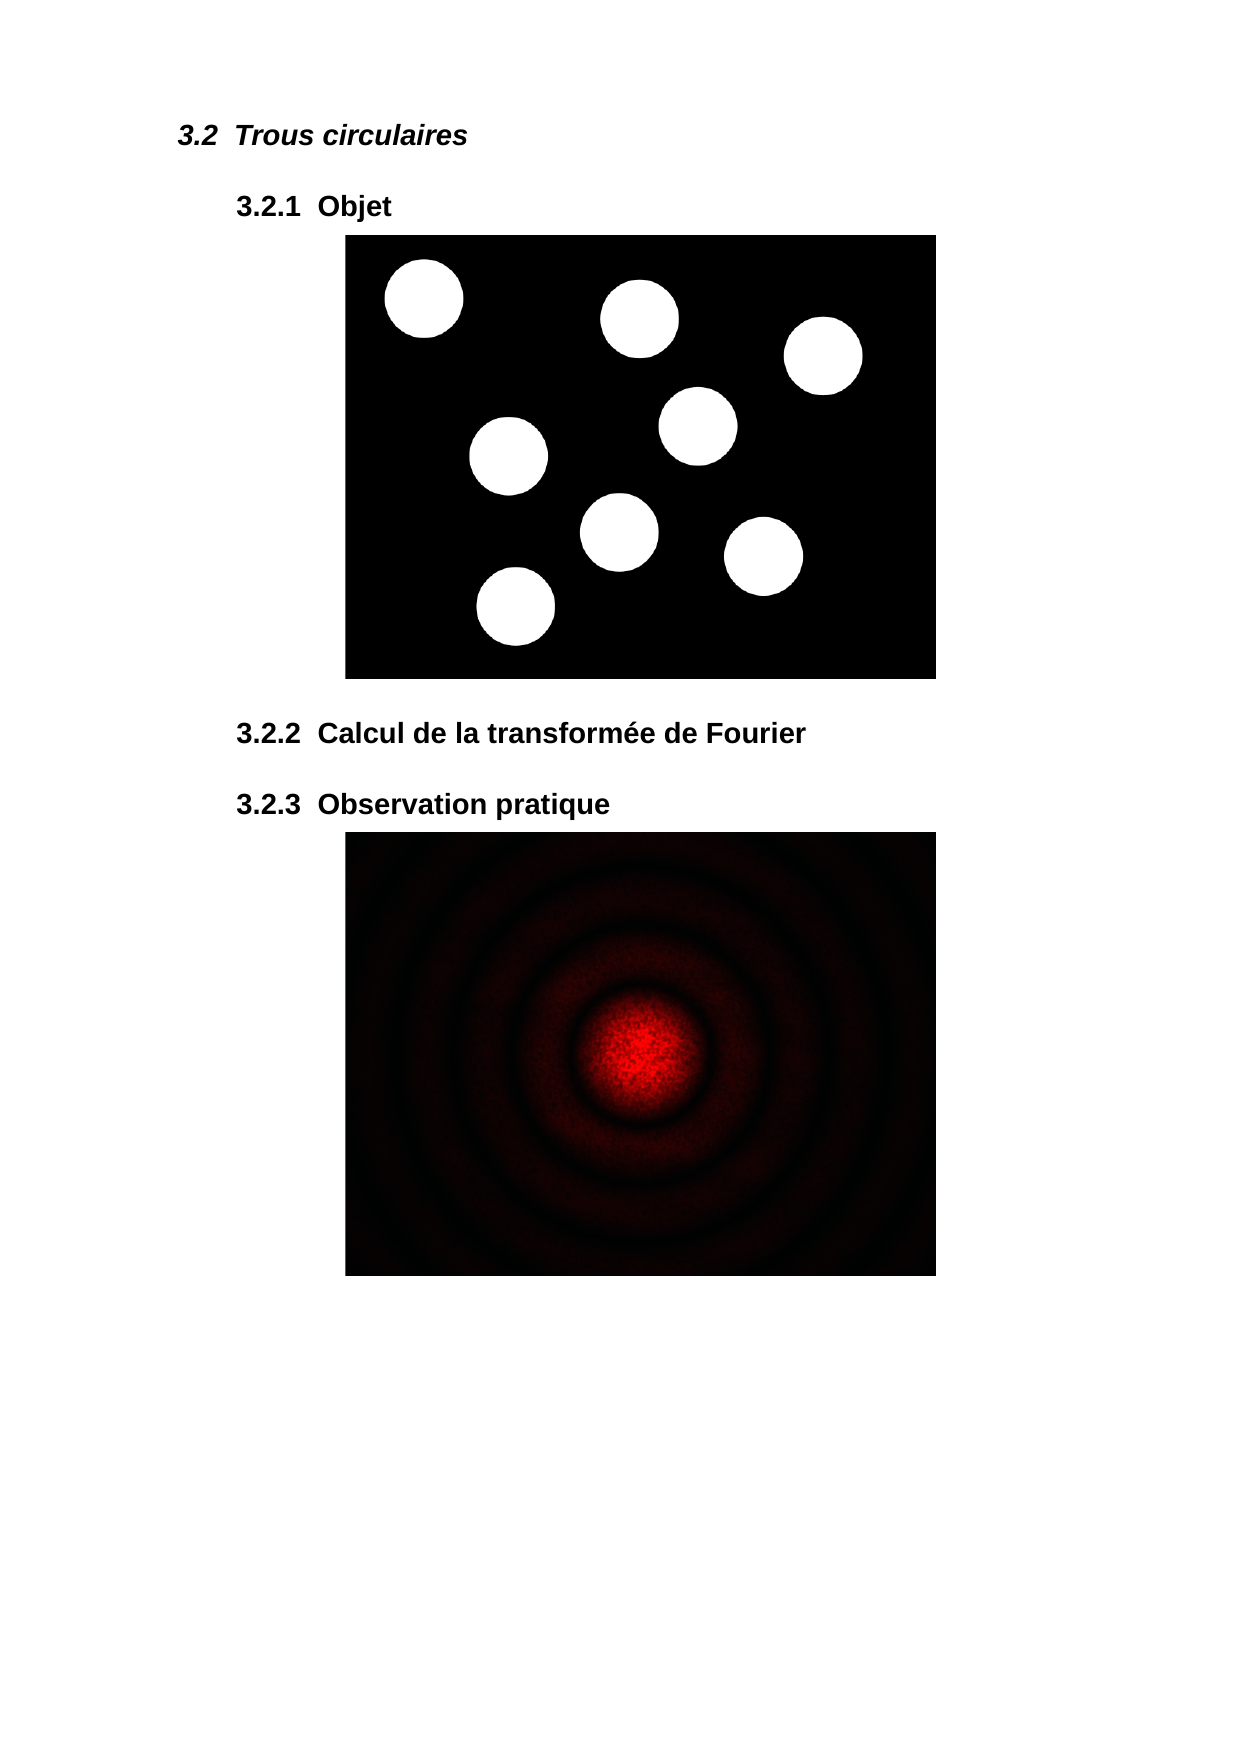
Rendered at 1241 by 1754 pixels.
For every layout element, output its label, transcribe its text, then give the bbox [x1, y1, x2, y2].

picture [345, 235, 936, 679]
subtitle Observation pratique [236, 787, 1122, 820]
subtitle Trous circulaires [177, 118, 1122, 152]
subtitle Calcul de la transformée de Fourier [236, 716, 1122, 749]
picture [345, 832, 936, 1276]
subtitle Objet [236, 189, 1122, 223]
